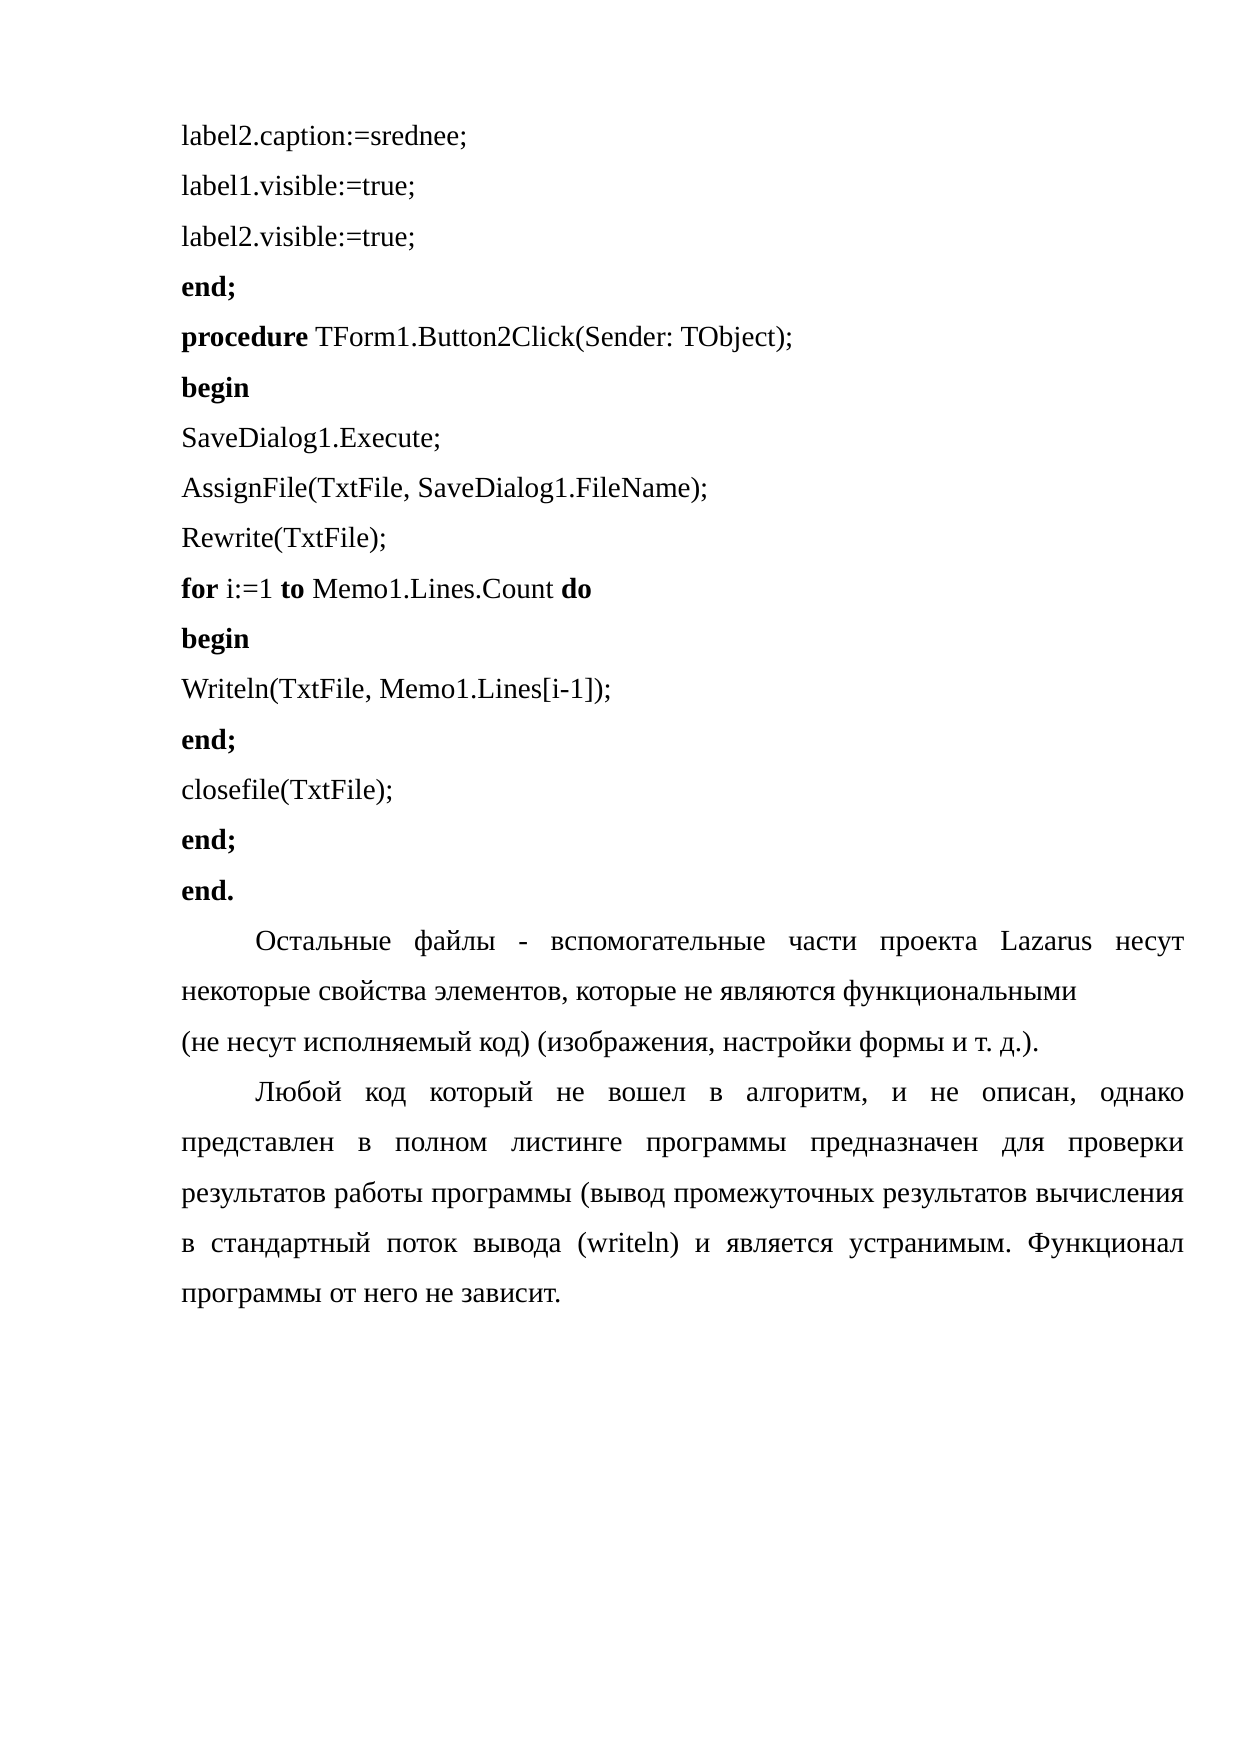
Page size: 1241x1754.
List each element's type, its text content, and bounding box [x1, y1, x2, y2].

text Rewrite(TxtFile); [181, 521, 1185, 554]
text Любой код который не вошел в алгоритм, и не описан, однако представлен в полном листинге программы предназначен для проверки результатов работы программы (вывод промежуточных результатов вычисления в стандартный поток вывода (writeln) и является устранимым. Функционал программы от него не зависит. [181, 1074, 1185, 1309]
text (не несут исполняемый код) (изображения, настройки формы и т. д.). [181, 1024, 1185, 1057]
text label2.visible:=true; [181, 219, 1185, 252]
text end; [181, 722, 1185, 755]
text for i:=1 to Memo1.Lines.Count do [181, 571, 1185, 604]
text AssignFile(TxtFile, SaveDialog1.FileName); [181, 470, 1185, 504]
text begin [181, 370, 1185, 403]
text closefile(TxtFile); [181, 772, 1185, 806]
text Writeln(TxtFile, Memo1.Lines[i-1]); [181, 672, 1185, 705]
text label2.caption:=srednee; [181, 118, 1185, 152]
text end. [181, 873, 1185, 906]
text end; [181, 269, 1185, 303]
text procedure TForm1.Button2Click(Sender: TObject); [181, 319, 1185, 353]
text end; [181, 822, 1185, 856]
text label1.visible:=true; [181, 168, 1185, 202]
text Остальные файлы - вспомогательные части проекта Lazarus несут некоторые свойства элементов, которые не являются функциональными [181, 923, 1185, 1007]
text begin [181, 621, 1185, 655]
text SaveDialog1.Execute; [181, 420, 1185, 453]
